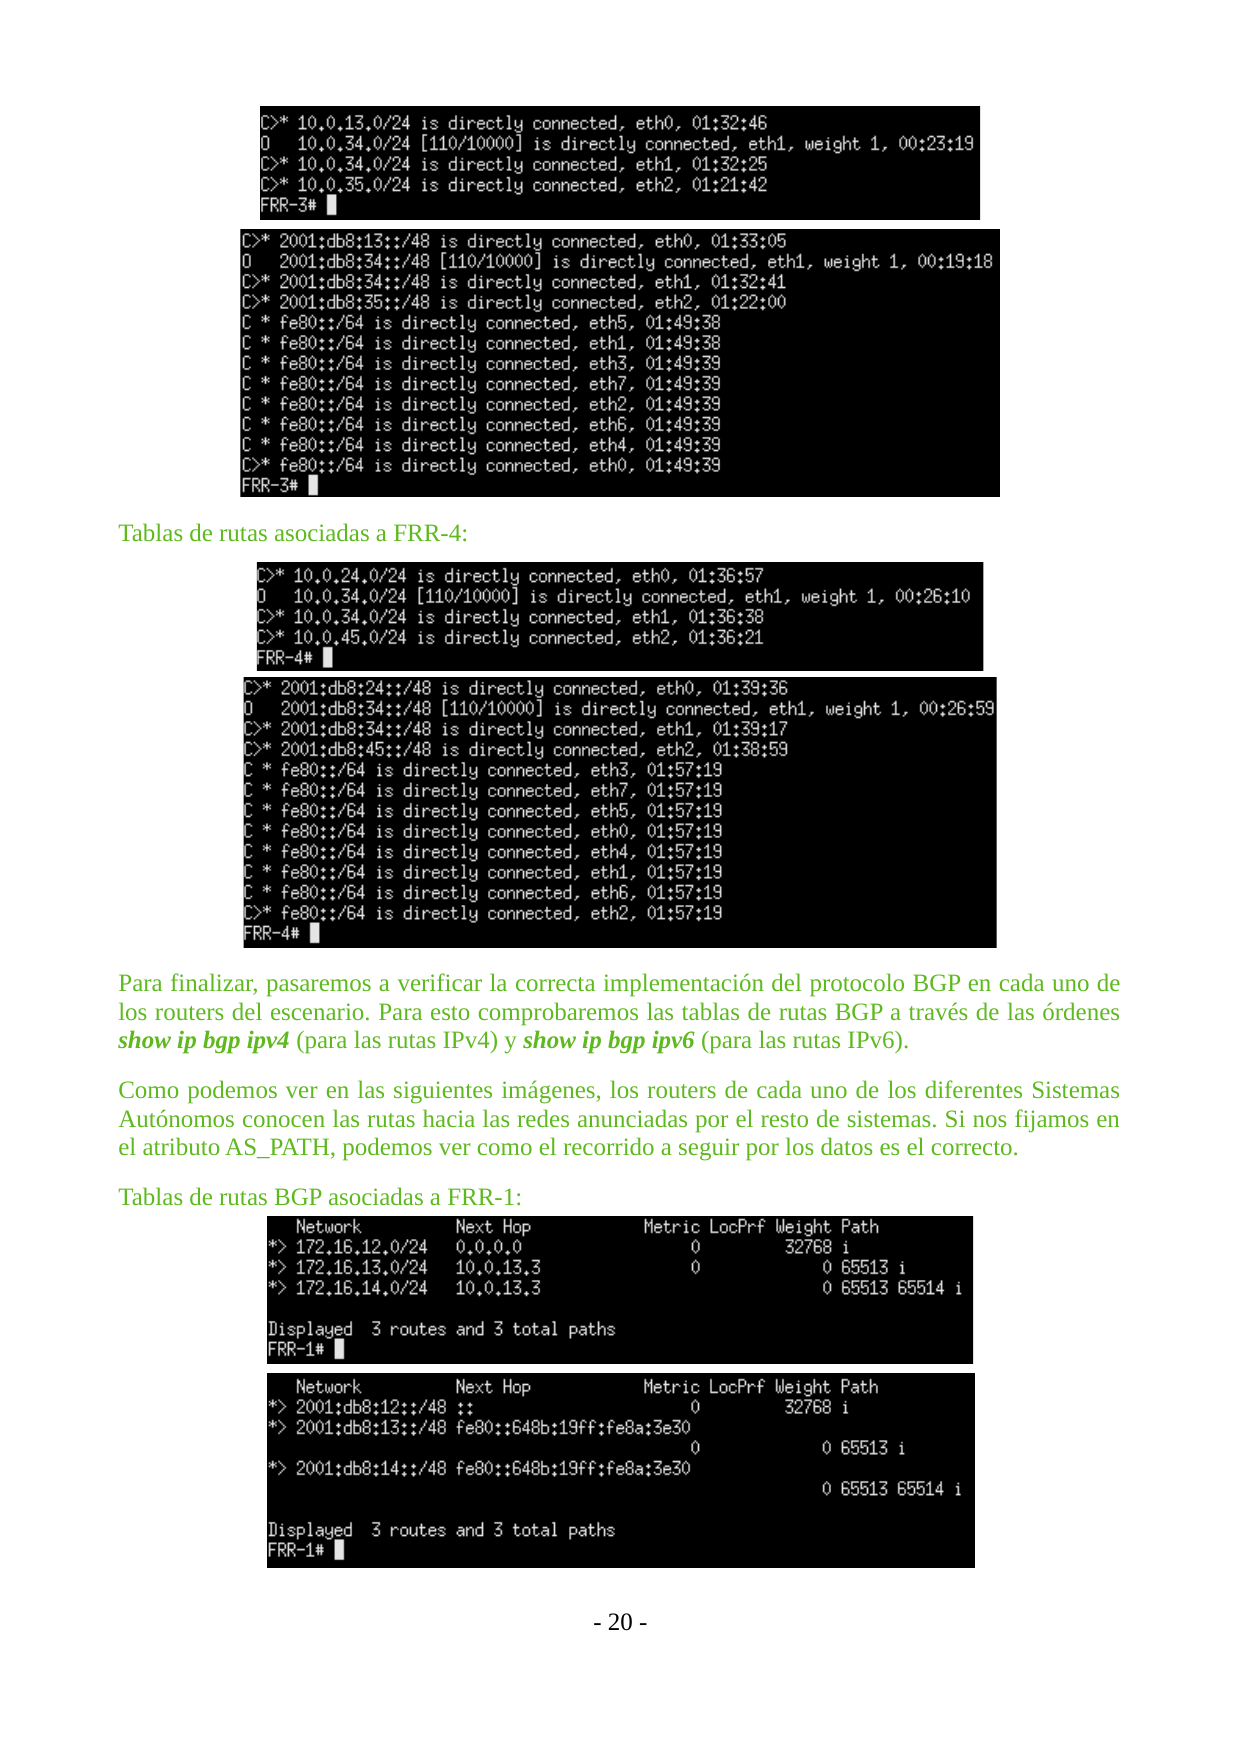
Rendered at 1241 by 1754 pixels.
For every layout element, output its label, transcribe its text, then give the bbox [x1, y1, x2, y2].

text Tablas de rutas BGP asociadas a FRR-1: [118, 1182, 1122, 1211]
picture [256, 562, 984, 671]
picture [267, 1216, 974, 1364]
picture [243, 677, 997, 948]
picture [267, 1373, 975, 1568]
picture [260, 106, 981, 220]
text Como podemos ver en las siguientes imágenes, los routers de cada uno de los diferentes Sistemas Autónomos conocen las rutas hacia las redes anunciadas por el resto de sistemas. Si nos fijamos en el atributo AS_PATH, podemos ver como el recorrido a seguir por los datos es el correcto. [118, 1075, 1122, 1161]
picture [240, 229, 1000, 497]
text Para finalizar, pasaremos a verificar la correcta implementación del protocolo BGP en cada uno de los routers del escenario. Para esto comprobaremos las tablas de rutas BGP a través de las órdenes show ip bgp ipv4 (para las rutas IPv4) y show ip bgp ipv6 (para las rutas IPv6). [118, 567, 1122, 1054]
text Tablas de rutas asociadas a FRR-4: [118, 118, 1122, 546]
